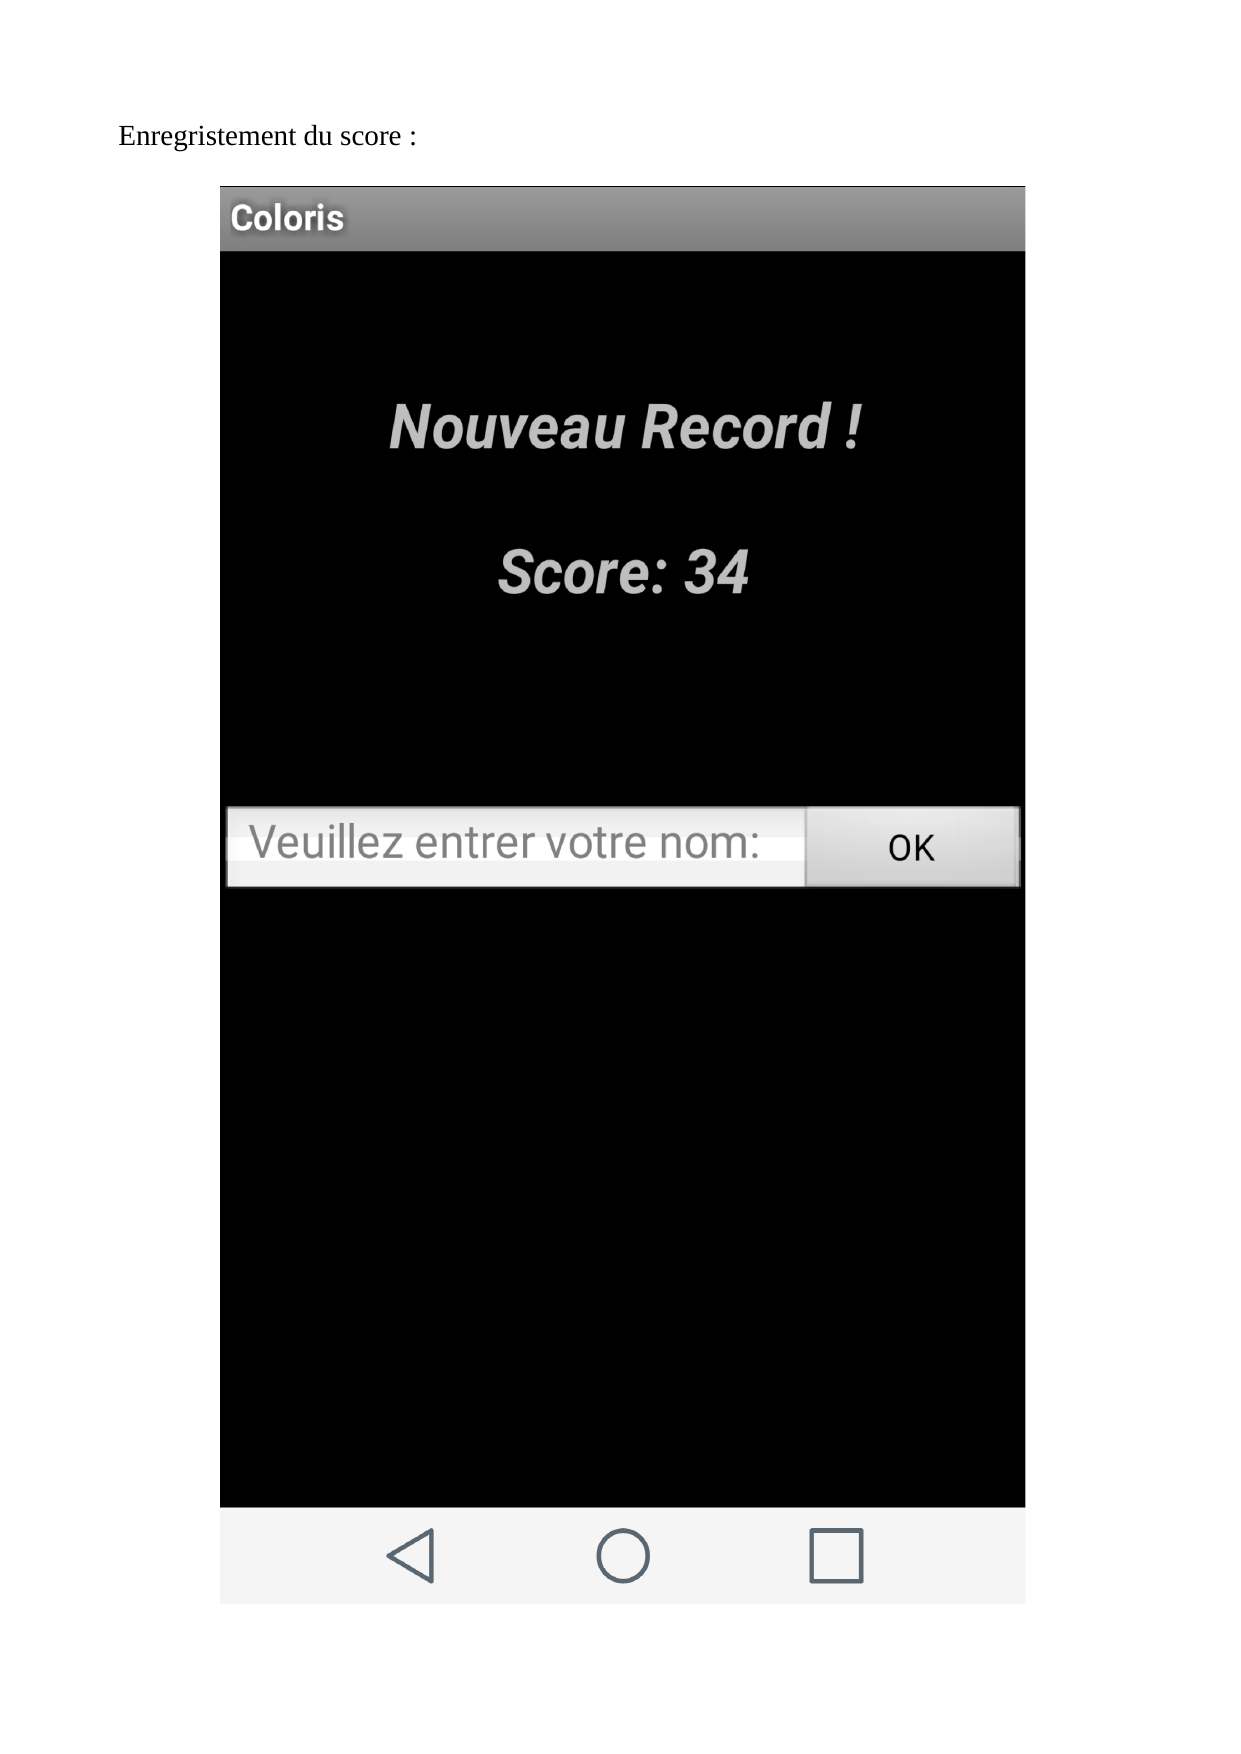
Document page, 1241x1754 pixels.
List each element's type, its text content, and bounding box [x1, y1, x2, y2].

text Enregristement du score : [118, 118, 1122, 152]
picture [220, 186, 1026, 1604]
